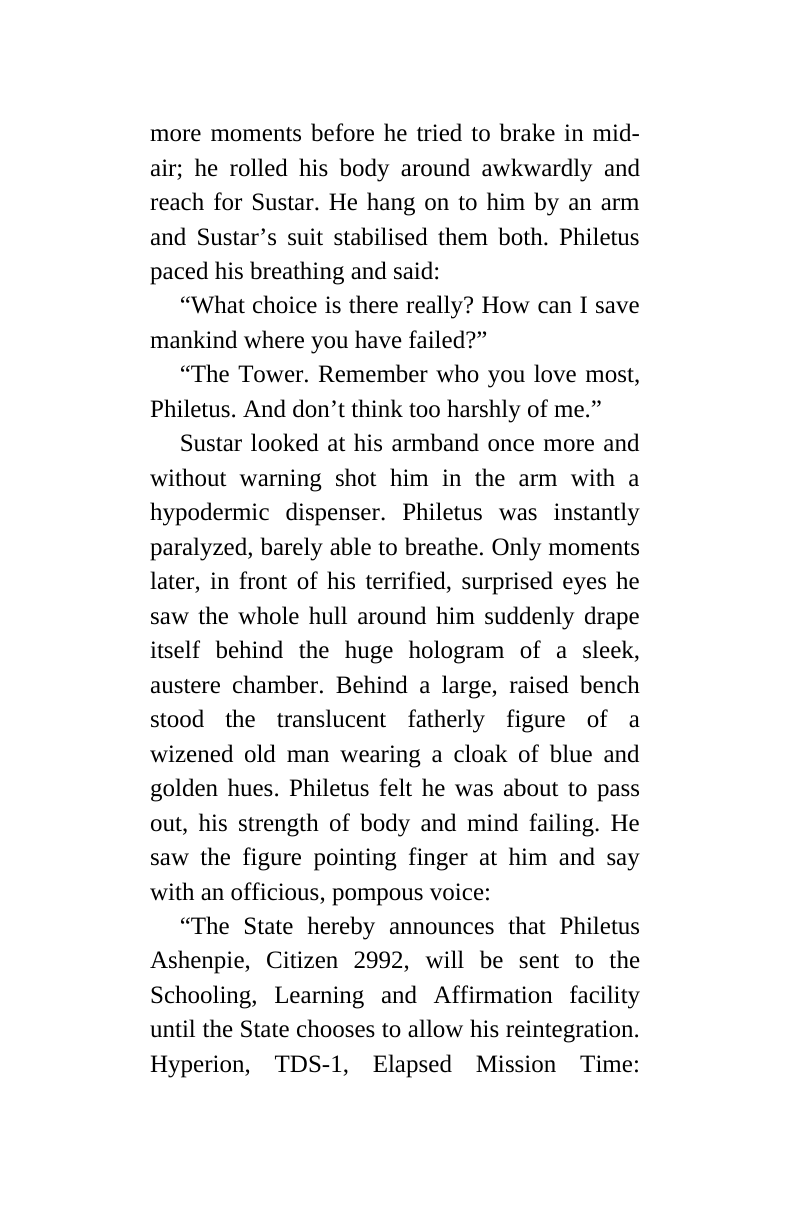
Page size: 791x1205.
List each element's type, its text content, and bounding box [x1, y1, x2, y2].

text “The Tower. Remember who you love most, Philetus. And don’t think too harshly of me.” [150, 359, 640, 423]
text Sustar looked at his armband once more and without warning shot him in the arm with a hypodermic dispenser. Philetus was instantly paralyzed, barely able to breathe. Only moments later, in front of his terrified, surprised eyes he saw the whole hull around him suddenly drape itself behind the huge hologram of a sleek, austere chamber. Behind a large, raised bench stood the translucent fatherly figure of a wizened old man wearing a cloak of blue and golden hues. Philetus felt he was about to pass out, his strength of body and mind failing. He saw the figure pointing finger at him and say with an officious, pompous voice: [150, 428, 640, 905]
text “The State hereby announces that Philetus Ashenpie, Citizen 2992, will be sent to the Schooling, Learning and Affirmation facility until the State chooses to allow his reintegration. Hyperion, TDS-1, Elapsed Mission Time: [150, 911, 640, 1078]
text “What choice is there really? How can I save mankind where you have failed?” [150, 291, 640, 354]
text more moments before he tried to brake in mid-air; he rolled his body around awkwardly and reach for Sustar. He hang on to him by an arm and Sustar’s suit stabilised them both. Philetus paced his breathing and said: [150, 118, 640, 285]
